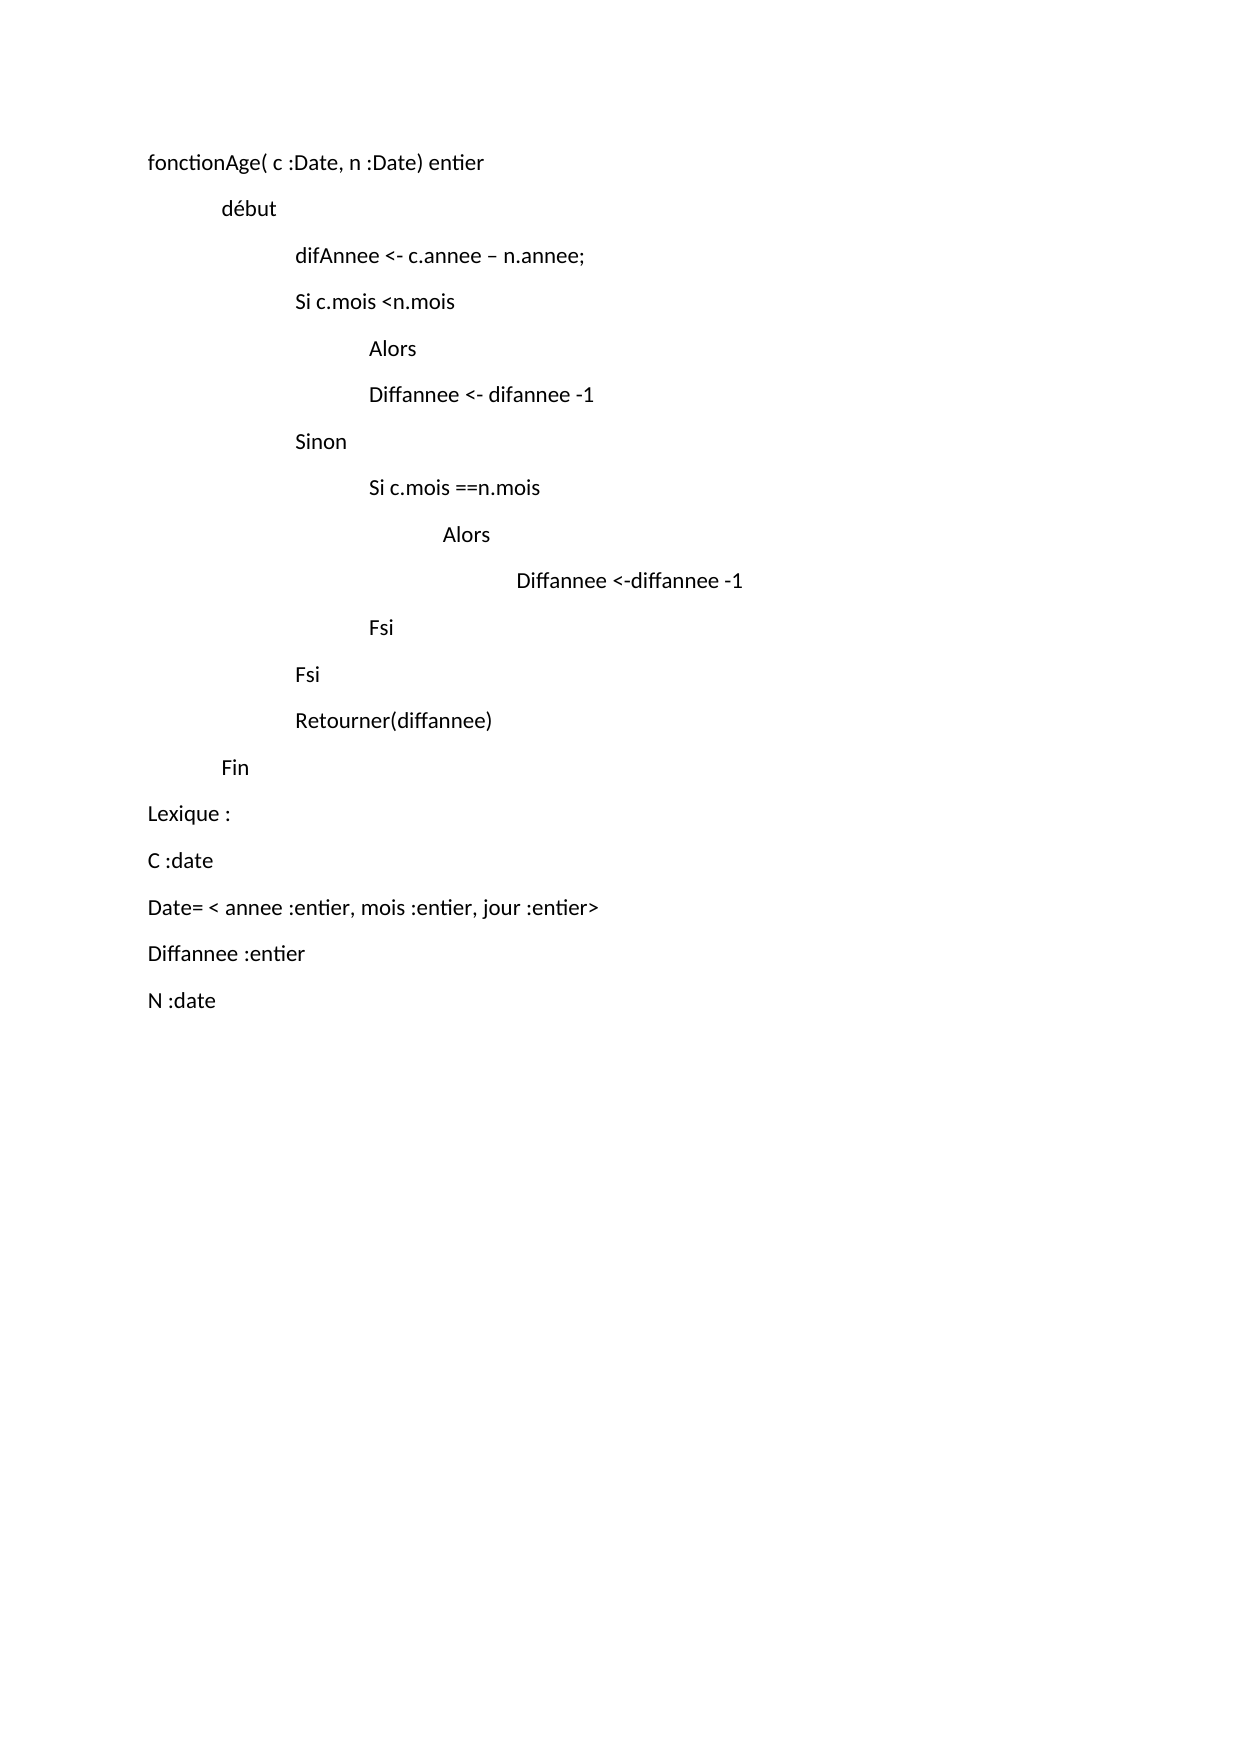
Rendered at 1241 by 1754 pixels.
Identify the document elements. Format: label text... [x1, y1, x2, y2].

text Diffannee <-diffannee -1 [148, 567, 1093, 595]
text Lexique : [148, 799, 1093, 827]
text N :date [148, 986, 1093, 1014]
text Si c.mois ==n.mois [148, 473, 1093, 502]
text Retourner(diffannee) [148, 706, 1093, 734]
text Fsi [148, 660, 1093, 688]
text Fsi [148, 613, 1093, 641]
text C :date [148, 846, 1093, 874]
text Alors [148, 334, 1093, 362]
text Alors [148, 520, 1093, 548]
text Fin [148, 753, 1093, 781]
text début [148, 194, 1093, 222]
text Date= < annee :entier, mois :entier, jour :entier> [148, 893, 1093, 921]
text Diffannee <- difannee -1 [148, 380, 1093, 408]
text fonctionAge( c :Date, n :Date) entier [148, 148, 1093, 176]
text Diffannee :entier [148, 939, 1093, 967]
text Si c.mois <n.mois [148, 287, 1093, 315]
text Sinon [148, 427, 1093, 455]
text difAnnee <- c.annee – n.annee; [148, 241, 1093, 269]
